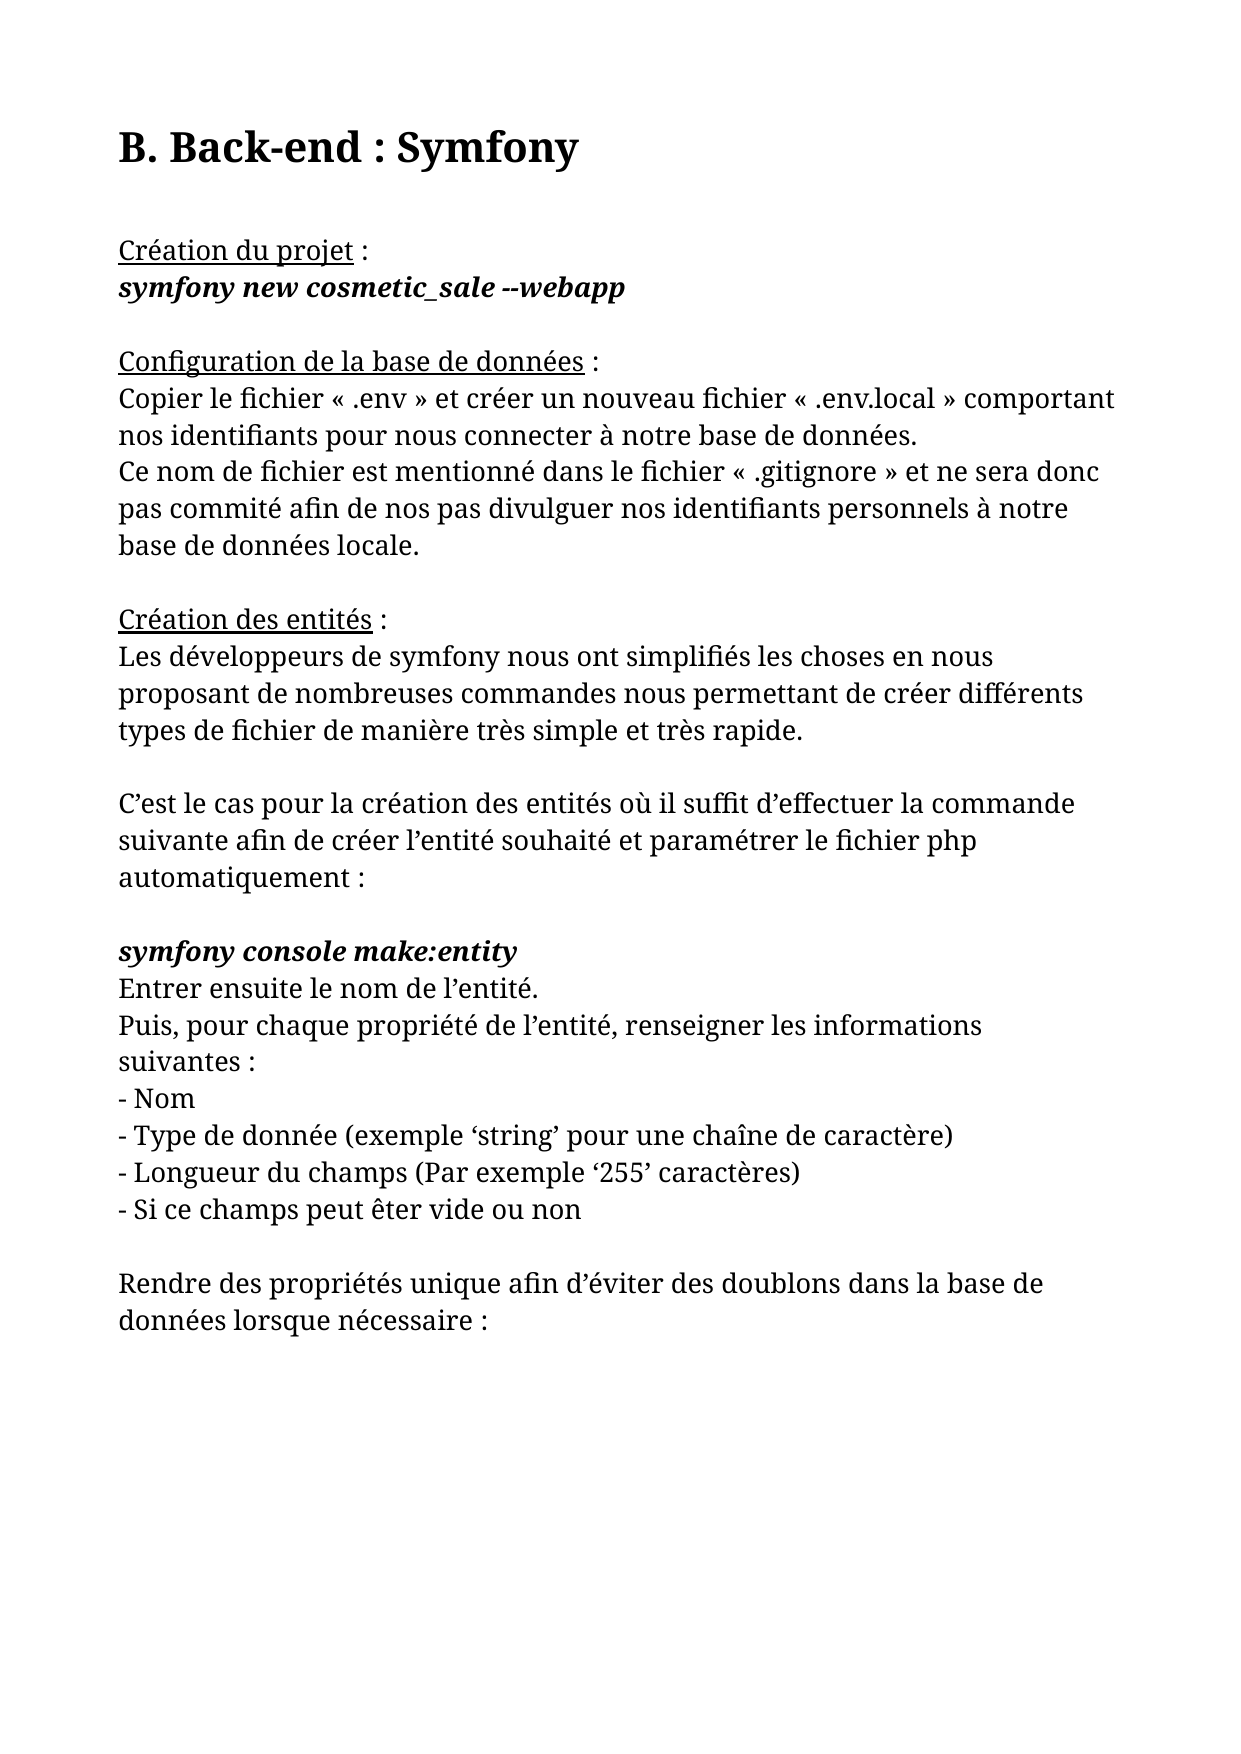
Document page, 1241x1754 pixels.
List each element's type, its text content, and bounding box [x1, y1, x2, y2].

text Rendre des propriétés unique afin d’éviter des doublons dans la base de données lorsque nécessaire : [118, 1264, 1122, 1338]
text - Si ce champs peut êter vide ou non [118, 1190, 1122, 1227]
text Les développeurs de symfony nous ont simplifiés les choses en nous proposant de nombreuses commandes nous permettant de créer différents types de fichier de manière très simple et très rapide. [118, 637, 1122, 748]
text - Nom [118, 1080, 1122, 1117]
text Création du projet : [118, 232, 1122, 268]
text Ce nom de fichier est mentionné dans le fichier « .gitignore » et ne sera donc pas commité afin de nos pas divulguer nos identifiants personnels à notre base de données locale. [118, 453, 1122, 563]
text Copier le fichier « .env » et créer un nouveau fichier « .env.local » comportant nos identifiants pour nous connecter à notre base de données. [118, 379, 1122, 453]
text Puis, pour chaque propriété de l’entité, renseigner les informations suivantes : [118, 1006, 1122, 1080]
text symfony new cosmetic_sale --webapp [118, 268, 1122, 305]
text Configuration de la base de données : [118, 342, 1122, 379]
text Création des entités : [118, 600, 1122, 637]
text - Type de donnée (exemple ‘string’ pour une chaîne de caractère) [118, 1117, 1122, 1153]
text B. Back-end : Symfony [118, 118, 1122, 175]
text - Longueur du champs (Par exemple ‘255’ caractères) [118, 1153, 1122, 1190]
text Entrer ensuite le nom de l’entité. [118, 969, 1122, 1006]
text C’est le cas pour la création des entités où il suffit d’effectuer la commande suivante afin de créer l’entité souhaité et paramétrer le fichier php automatiquement : [118, 785, 1122, 895]
text symfony console make:entity [118, 932, 1122, 969]
